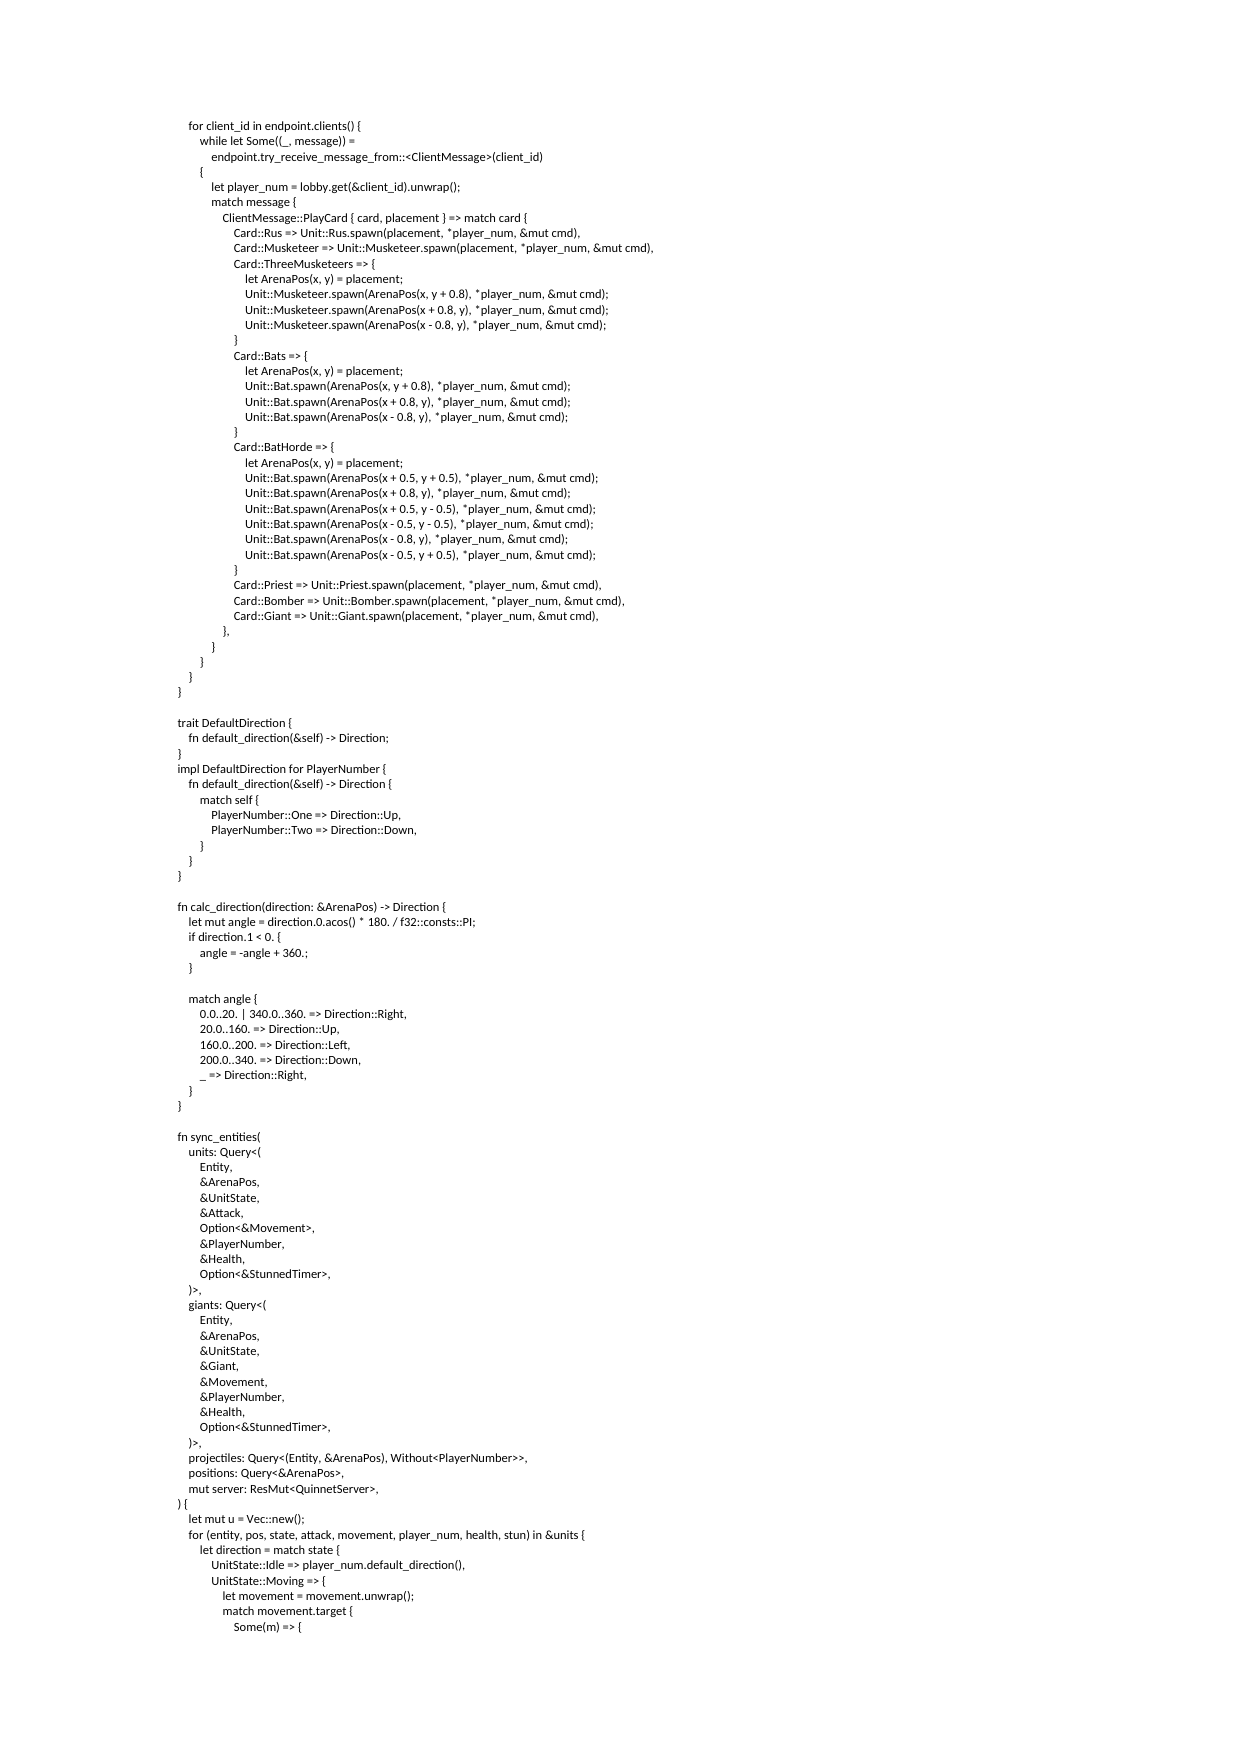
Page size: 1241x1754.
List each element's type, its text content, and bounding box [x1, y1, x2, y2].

text projectiles: Query<(Entity, &ArenaPos), Without<PlayerNumber>>, [177, 1450, 1152, 1466]
text let ArenaPos(x, y) = placement; [177, 455, 1152, 470]
text } [177, 960, 1152, 976]
text Card::Musketeer => Unit::Musketeer.spawn(placement, *player_num, &mut cmd), [177, 241, 1152, 256]
text giants: Query<( [177, 1297, 1152, 1312]
text &Giant, [177, 1358, 1152, 1374]
text match message { [177, 195, 1152, 210]
text match angle { [177, 991, 1152, 1006]
text } [177, 639, 1152, 654]
text } [177, 1098, 1152, 1113]
text } [177, 562, 1152, 577]
text impl DefaultDirection for PlayerNumber { [177, 761, 1152, 777]
text &UnitState, [177, 1190, 1152, 1205]
text let player_num = lobby.get(&client_id).unwrap(); [177, 179, 1152, 195]
text &PlayerNumber, [177, 1389, 1152, 1404]
text Card::Priest => Unit::Priest.spawn(placement, *player_num, &mut cmd), [177, 577, 1152, 593]
text let ArenaPos(x, y) = placement; [177, 271, 1152, 287]
text Unit::Bat.spawn(ArenaPos(x, y + 0.8), *player_num, &mut cmd); [177, 378, 1152, 394]
text Unit::Musketeer.spawn(ArenaPos(x, y + 0.8), *player_num, &mut cmd); [177, 287, 1152, 302]
text Unit::Bat.spawn(ArenaPos(x - 0.5, y + 0.5), *player_num, &mut cmd); [177, 547, 1152, 562]
text } [177, 746, 1152, 761]
text Unit::Bat.spawn(ArenaPos(x + 0.8, y), *player_num, &mut cmd); [177, 394, 1152, 409]
text Card::Bats => { [177, 348, 1152, 363]
text _ => Direction::Right, [177, 1067, 1152, 1083]
text Option<&Movement>, [177, 1221, 1152, 1236]
text } [177, 868, 1152, 884]
text &ArenaPos, [177, 1175, 1152, 1190]
text &Attack, [177, 1205, 1152, 1221]
text 20.0..160. => Direction::Up, [177, 1022, 1152, 1037]
text } [177, 654, 1152, 669]
text Unit::Bat.spawn(ArenaPos(x + 0.5, y + 0.5), *player_num, &mut cmd); [177, 470, 1152, 486]
text Entity, [177, 1159, 1152, 1175]
text Option<&StunnedTimer>, [177, 1267, 1152, 1282]
text ) { [177, 1496, 1152, 1512]
text Unit::Musketeer.spawn(ArenaPos(x - 0.8, y), *player_num, &mut cmd); [177, 317, 1152, 332]
text &ArenaPos, [177, 1328, 1152, 1343]
text } [177, 424, 1152, 440]
text fn sync_entities( [177, 1129, 1152, 1144]
text UnitState::Idle => player_num.default_direction(), [177, 1557, 1152, 1573]
text PlayerNumber::Two => Direction::Down, [177, 822, 1152, 838]
text Unit::Bat.spawn(ArenaPos(x - 0.8, y), *player_num, &mut cmd); [177, 532, 1152, 547]
text match self { [177, 792, 1152, 807]
text )>, [177, 1282, 1152, 1297]
text angle = -angle + 360.; [177, 945, 1152, 960]
text &Health, [177, 1251, 1152, 1267]
text Option<&StunnedTimer>, [177, 1420, 1152, 1435]
text Unit::Bat.spawn(ArenaPos(x - 0.5, y - 0.5), *player_num, &mut cmd); [177, 516, 1152, 532]
text 160.0..200. => Direction::Left, [177, 1037, 1152, 1052]
text &Health, [177, 1404, 1152, 1420]
text Card::Rus => Unit::Rus.spawn(placement, *player_num, &mut cmd), [177, 225, 1152, 241]
text } [177, 853, 1152, 868]
text UnitState::Moving => { [177, 1573, 1152, 1588]
text for (entity, pos, state, attack, movement, player_num, health, stun) in &units { [177, 1527, 1152, 1542]
text Unit::Bat.spawn(ArenaPos(x + 0.8, y), *player_num, &mut cmd); [177, 486, 1152, 501]
text Card::BatHorde => { [177, 440, 1152, 455]
text ClientMessage::PlayCard { card, placement } => match card { [177, 210, 1152, 225]
text } [177, 838, 1152, 853]
text let mut angle = direction.0.acos() * 180. / f32::consts::PI; [177, 914, 1152, 930]
text }, [177, 623, 1152, 639]
text &PlayerNumber, [177, 1236, 1152, 1251]
text Unit::Musketeer.spawn(ArenaPos(x + 0.8, y), *player_num, &mut cmd); [177, 302, 1152, 317]
text while let Some((_, message)) = [177, 133, 1152, 149]
text fn calc_direction(direction: &ArenaPos) -> Direction { [177, 899, 1152, 914]
text fn default_direction(&self) -> Direction { [177, 777, 1152, 792]
text } [177, 332, 1152, 348]
text Unit::Bat.spawn(ArenaPos(x - 0.8, y), *player_num, &mut cmd); [177, 409, 1152, 424]
text 200.0..340. => Direction::Down, [177, 1052, 1152, 1067]
text Some(m) => { [177, 1619, 1152, 1634]
text PlayerNumber::One => Direction::Up, [177, 807, 1152, 822]
text 0.0..20. | 340.0..360. => Direction::Right, [177, 1006, 1152, 1022]
text fn default_direction(&self) -> Direction; [177, 731, 1152, 746]
text mut server: ResMut<QuinnetServer>, [177, 1481, 1152, 1496]
text positions: Query<&ArenaPos>, [177, 1466, 1152, 1481]
text } [177, 669, 1152, 685]
text match movement.target { [177, 1603, 1152, 1619]
text let direction = match state { [177, 1542, 1152, 1557]
text units: Query<( [177, 1144, 1152, 1159]
text trait DefaultDirection { [177, 715, 1152, 731]
text let ArenaPos(x, y) = placement; [177, 363, 1152, 378]
text Entity, [177, 1312, 1152, 1328]
text let mut u = Vec::new(); [177, 1512, 1152, 1527]
text &UnitState, [177, 1343, 1152, 1358]
text Card::ThreeMusketeers => { [177, 256, 1152, 271]
text endpoint.try_receive_message_from::<ClientMessage>(client_id) [177, 149, 1152, 164]
text Unit::Bat.spawn(ArenaPos(x + 0.5, y - 0.5), *player_num, &mut cmd); [177, 501, 1152, 516]
text if direction.1 < 0. { [177, 930, 1152, 945]
text for client_id in endpoint.clients() { [177, 118, 1152, 133]
text } [177, 685, 1152, 700]
text let movement = movement.unwrap(); [177, 1588, 1152, 1603]
text { [177, 164, 1152, 179]
text &Movement, [177, 1374, 1152, 1389]
text Card::Bomber => Unit::Bomber.spawn(placement, *player_num, &mut cmd), [177, 593, 1152, 608]
text } [177, 1083, 1152, 1098]
text )>, [177, 1435, 1152, 1450]
text Card::Giant => Unit::Giant.spawn(placement, *player_num, &mut cmd), [177, 608, 1152, 623]
